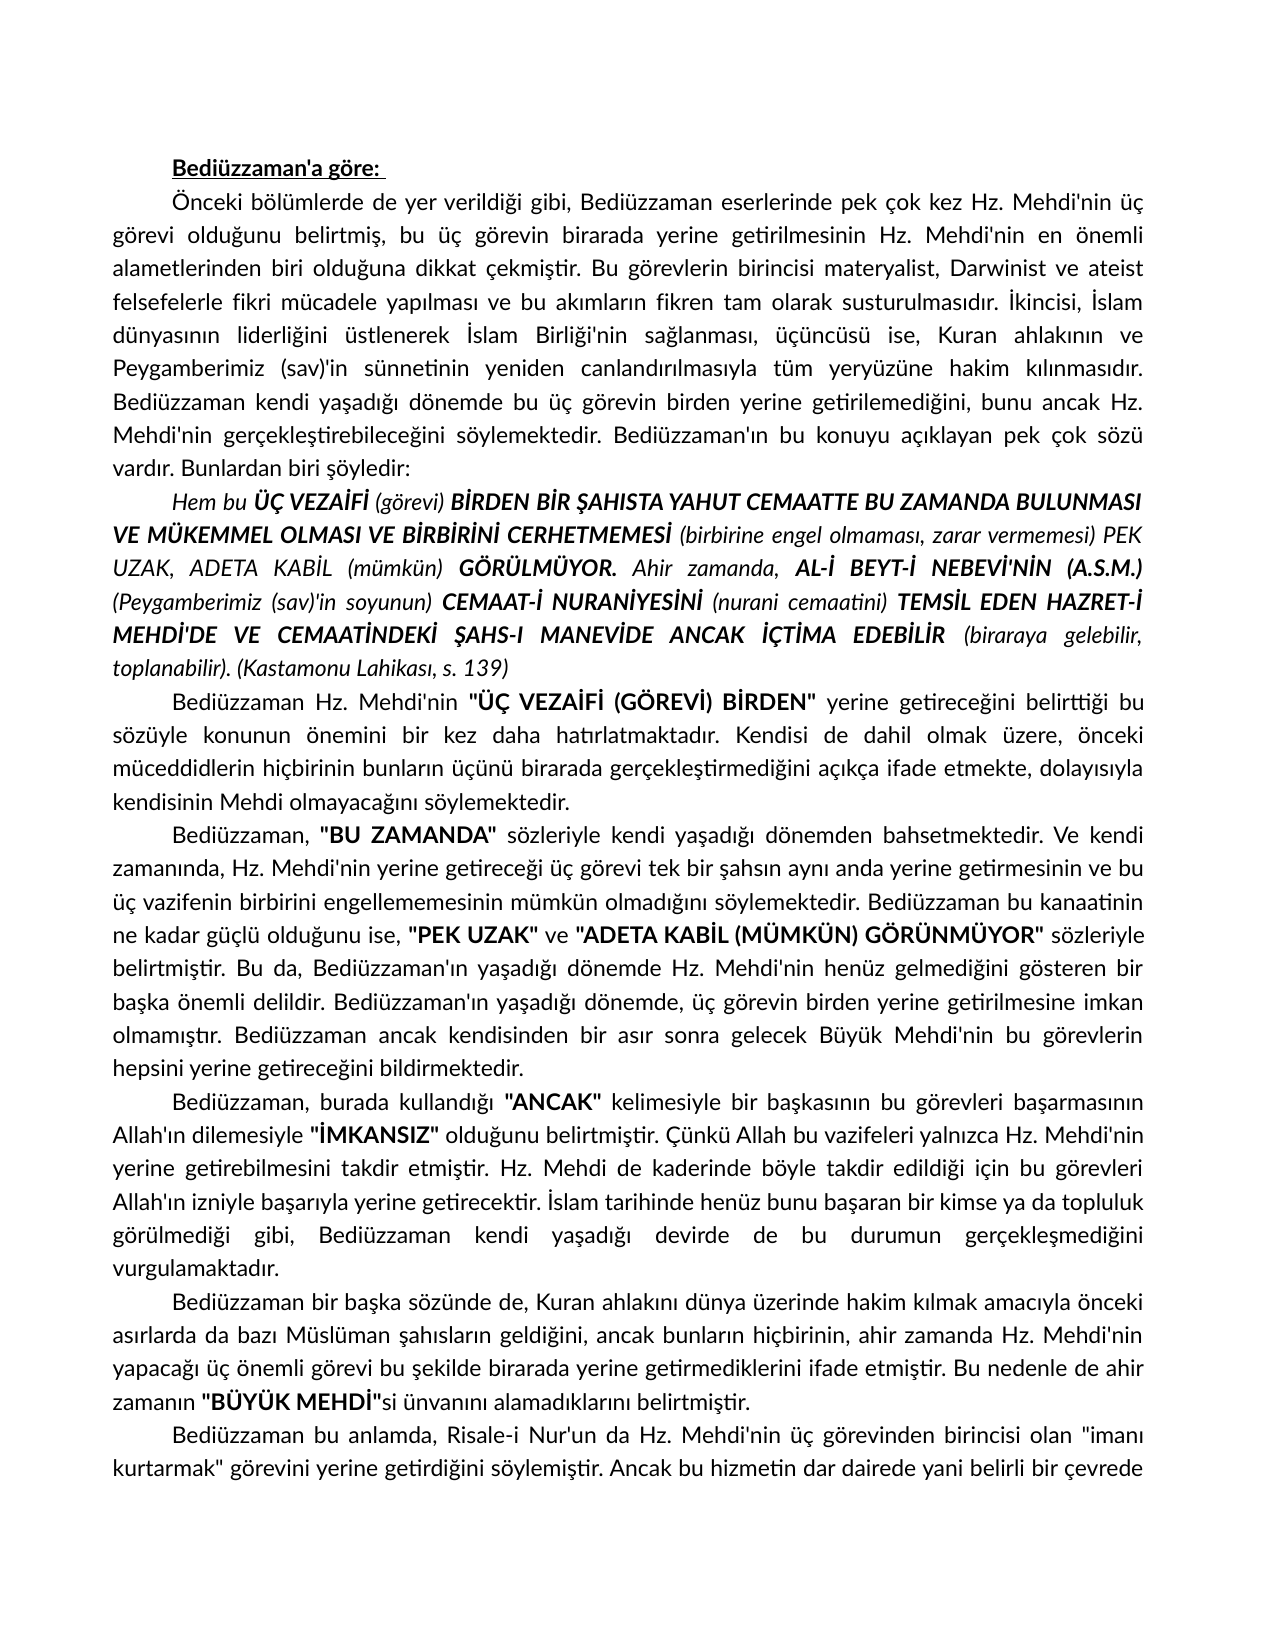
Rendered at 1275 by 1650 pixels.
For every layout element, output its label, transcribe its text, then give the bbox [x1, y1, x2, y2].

text Bediüzzaman Hz. Mehdi'nin "ÜÇ VEZAİFİ (GÖREVİ) BİRDEN" yerine getireceğini belirttiği bu sözüyle konunun önemini bir kez daha hatırlatmaktadır. Kendisi de dahil olmak üzere, önceki müceddidlerin hiçbirinin bunların üçünü birarada gerçekleştirmediğini açıkça ifade etmekte, dolayısıyla kendisinin Mehdi olmayacağını söylemektedir. [112, 683, 1145, 817]
text Bediüzzaman bu anlamda, Risale-i Nur'un da Hz. Mehdi'nin üç görevinden birincisi olan "imanı kurtarmak" görevini yerine getirdiğini söylemiştir. Ancak bu hizmetin dar dairede yani belirli bir çevrede [112, 1417, 1145, 1483]
text Hem bu ÜÇ VEZAİFİ (görevi) BİRDEN BİR ŞAHISTA YAHUT CEMAATTE BU ZAMANDA BULUNMASI VE MÜKEMMEL OLMASI VE BİRBİRİNİ CERHETMEMESİ (birbirine engel olmaması, zarar vermemesi) PEK UZAK, ADETA KABİL (mümkün) GÖRÜLMÜYOR. Ahir zamanda, AL-İ BEYT-İ NEBEVİ'NİN (A.S.M.) (Peygamberimiz (sav)'in soyunun) CEMAAT-İ NURANİYESİNİ (nurani cemaatini) TEMSİL EDEN HAZRET-İ MEHDİ'DE VE CEMAATİNDEKİ ŞAHS-I MANEVİDE ANCAK İÇTİMA EDEBİLİR (biraraya gelebilir, toplanabilir). (Kastamonu Lahikası, s. 139) [112, 483, 1145, 683]
text Önceki bölümlerde de yer verildiği gibi, Bediüzzaman eserlerinde pek çok kez Hz. Mehdi'nin üç görevi olduğunu belirtmiş, bu üç görevin birarada yerine getirilmesinin Hz. Mehdi'nin en önemli alametlerinden biri olduğuna dikkat çekmiştir. Bu görevlerin birincisi materyalist, Darwinist ve ateist felsefelerle fikri mücadele yapılması ve bu akımların fikren tam olarak susturulmasıdır. İkincisi, İslam dünyasının liderliğini üstlenerek İslam Birliği'nin sağlanması, üçüncüsü ise, Kuran ahlakının ve Peygamberimiz (sav)'in sünnetinin yeniden canlandırılmasıyla tüm yeryüzüne hakim kılınmasıdır. Bediüzzaman kendi yaşadığı dönemde bu üç görevin birden yerine getirilemediğini, bunu ancak Hz. Mehdi'nin gerçekleştirebileceğini söylemektedir. Bediüzzaman'ın bu konuyu açıklayan pek çok sözü vardır. Bunlardan biri şöyledir: [112, 183, 1145, 483]
text Bediüzzaman, burada kullandığı "ANCAK" kelimesiyle bir başkasının bu görevleri başarmasının Allah'ın dilemesiyle "İMKANSIZ" olduğunu belirtmiştir. Çünkü Allah bu vazifeleri yalnızca Hz. Mehdi'nin yerine getirebilmesini takdir etmiştir. Hz. Mehdi de kaderinde böyle takdir edildiği için bu görevleri Allah'ın izniyle başarıyla yerine getirecektir. İslam tarihinde henüz bunu başaran bir kimse ya da topluluk görülmediği gibi, Bediüzzaman kendi yaşadığı devirde de bu durumun gerçekleşmediğini vurgulamaktadır. [112, 1083, 1145, 1283]
text Bediüzzaman, "BU ZAMANDA" sözleriyle kendi yaşadığı dönemden bahsetmektedir. Ve kendi zamanında, Hz. Mehdi'nin yerine getireceği üç görevi tek bir şahsın aynı anda yerine getirmesinin ve bu üç vazifenin birbirini engellememesinin mümkün olmadığını söylemektedir. Bediüzzaman bu kanaatinin ne kadar güçlü olduğunu ise, "PEK UZAK" ve "ADETA KABİL (MÜMKÜN) GÖRÜNMÜYOR" sözleriyle belirtmiştir. Bu da, Bediüzzaman'ın yaşadığı dönemde Hz. Mehdi'nin henüz gelmediğini gösteren bir başka önemli delildir. Bediüzzaman'ın yaşadığı dönemde, üç görevin birden yerine getirilmesine imkan olmamıştır. Bediüzzaman ancak kendisinden bir asır sonra gelecek Büyük Mehdi'nin bu görevlerin hepsini yerine getireceğini bildirmektedir. [112, 817, 1145, 1083]
text Bediüzzaman bir başka sözünde de, Kuran ahlakını dünya üzerinde hakim kılmak amacıyla önceki asırlarda da bazı Müslüman şahısların geldiğini, ancak bunların hiçbirinin, ahir zamanda Hz. Mehdi'nin yapacağı üç önemli görevi bu şekilde birarada yerine getirmediklerini ifade etmiştir. Bu nedenle de ahir zamanın "BÜYÜK MEHDİ"si ünvanını alamadıklarını belirtmiştir. [112, 1283, 1145, 1417]
text Bediüzzaman'a göre: [112, 150, 1145, 183]
